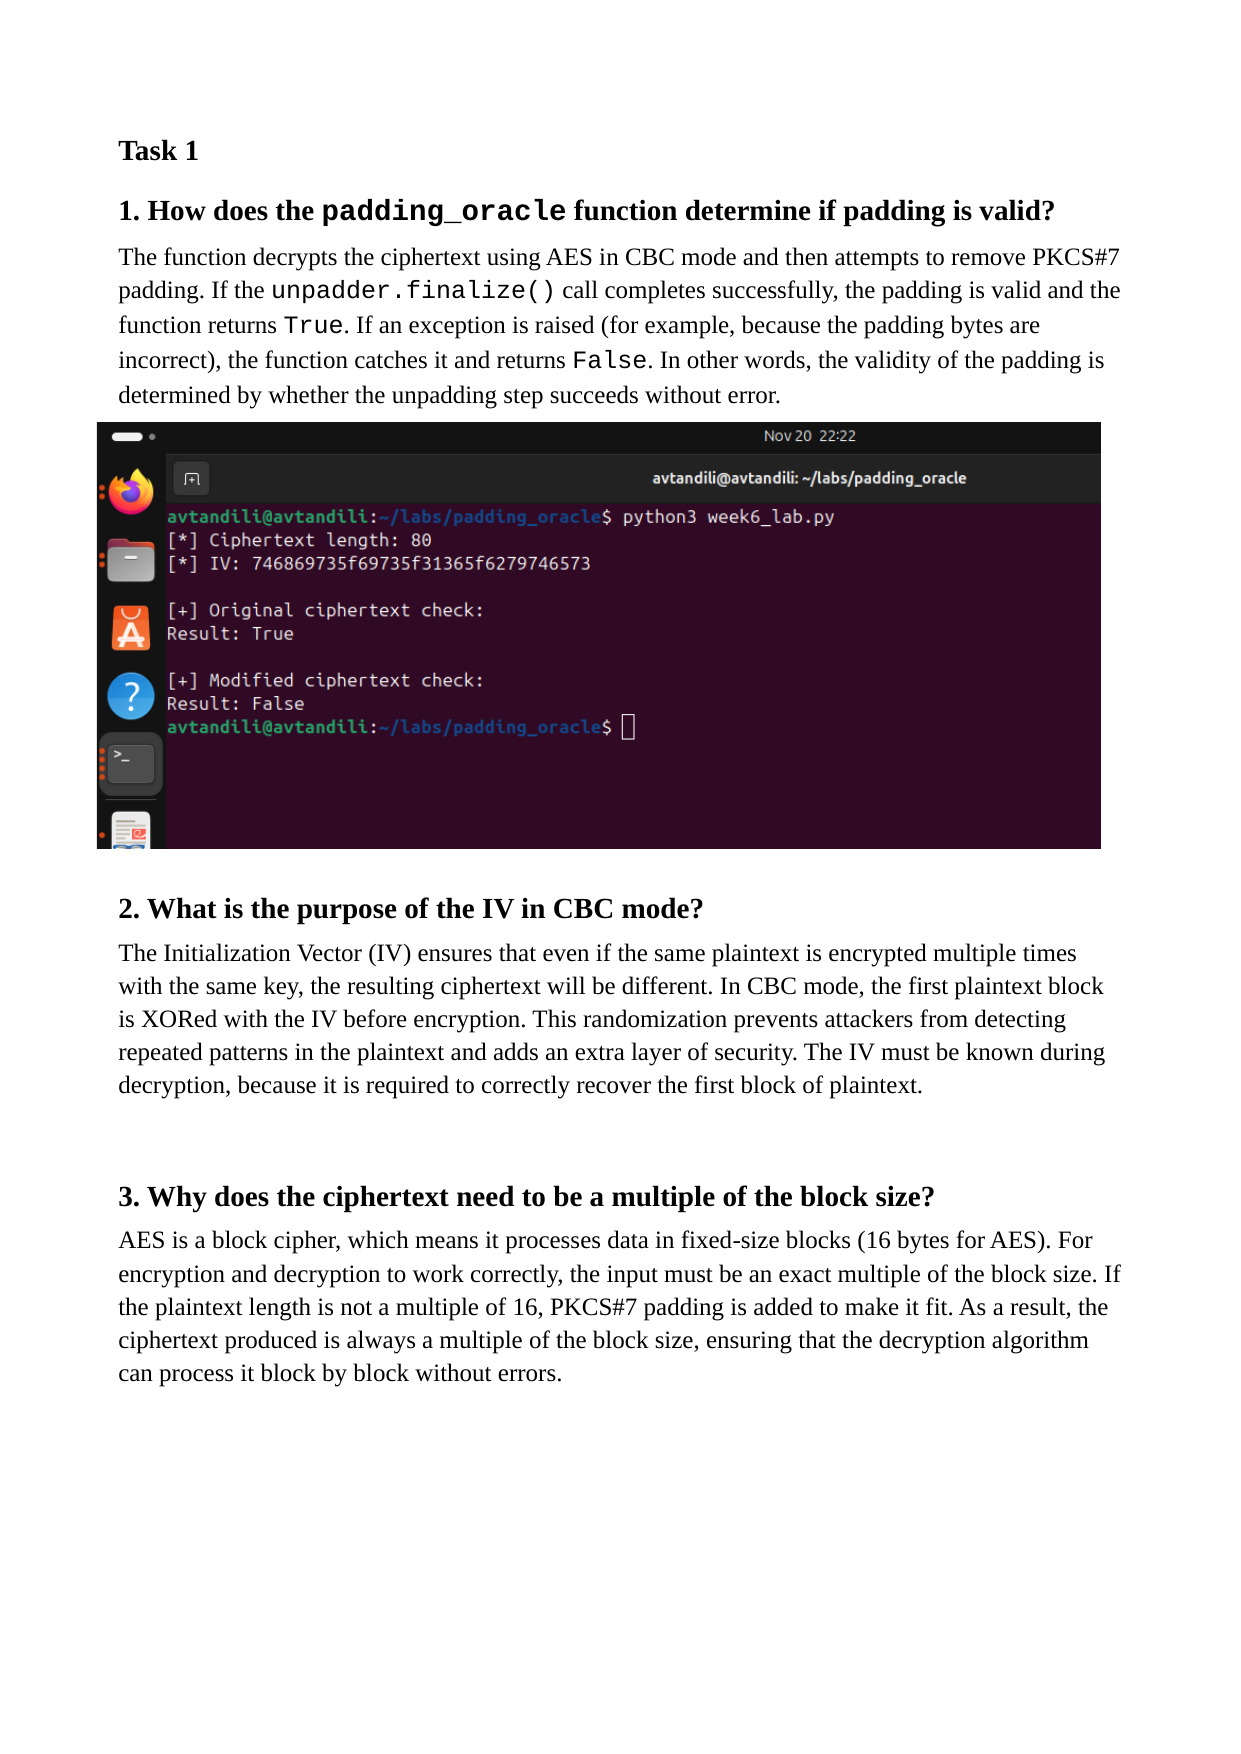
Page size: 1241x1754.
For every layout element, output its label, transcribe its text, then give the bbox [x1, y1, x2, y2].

subtitle 3. Why does the ciphertext need to be a multiple of the block size? [118, 1179, 1122, 1213]
subtitle 2. What is the purpose of the IV in CBC mode? [118, 892, 1122, 925]
text AES is a block cipher, which means it processes data in fixed‑size blocks (16 bytes for AES). For encryption and decryption to work correctly, the input must be an exact multiple of the block size. If the plaintext length is not a multiple of 16, PKCS#7 padding is added to make it fit. As a result, the ciphertext produced is always a multiple of the block size, ensuring that the decryption algorithm can process it block by block without errors. [118, 1226, 1122, 1386]
picture [96, 422, 1101, 849]
text The Initialization Vector (IV) ensures that even if the same plaintext is encrypted multiple times with the same key, the resulting ciphertext will be different. In CBC mode, the first plaintext block is XORed with the IV before encryption. This randomization prevents attackers from detecting repeated patterns in the plaintext and adds an extra layer of security. The IV must be known during decryption, because it is required to correctly recover the first block of plaintext. [118, 938, 1122, 1098]
subtitle Task 1 [118, 133, 1122, 166]
text The function decrypts the ciphertext using AES in CBC mode and then attempts to remove PKCS#7 padding. If the unpadder.finalize() call completes successfully, the padding is valid and the function returns True. If an exception is raised (for example, because the padding bytes are incorrect), the function catches it and returns False. In other words, the validity of the padding is determined by whether the unpadding step succeeds without error. [118, 242, 1122, 409]
subtitle 1. How does the padding_oracle function determine if padding is valid? [118, 193, 1122, 229]
